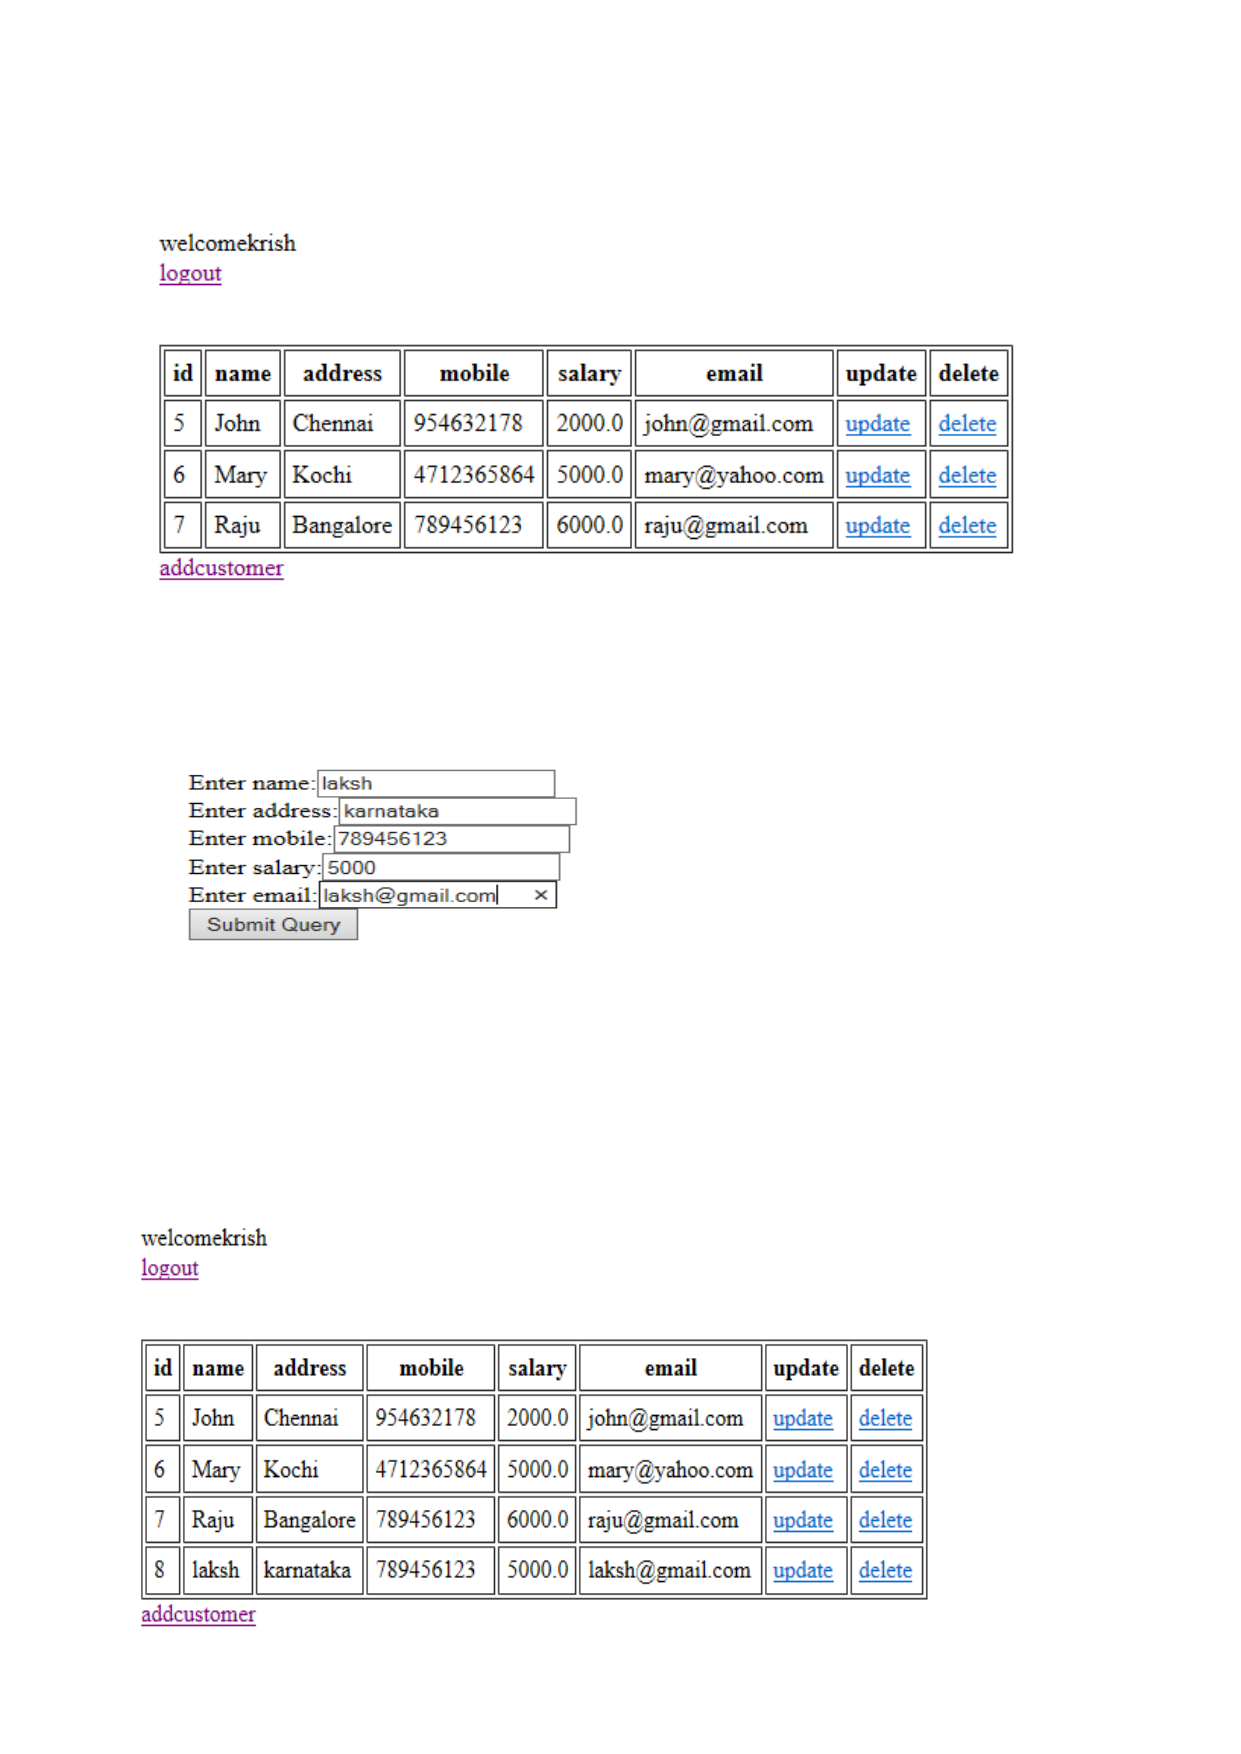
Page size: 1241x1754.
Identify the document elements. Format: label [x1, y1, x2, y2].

picture [140, 1227, 1097, 1686]
picture [149, 226, 1147, 621]
picture [181, 762, 1077, 1054]
